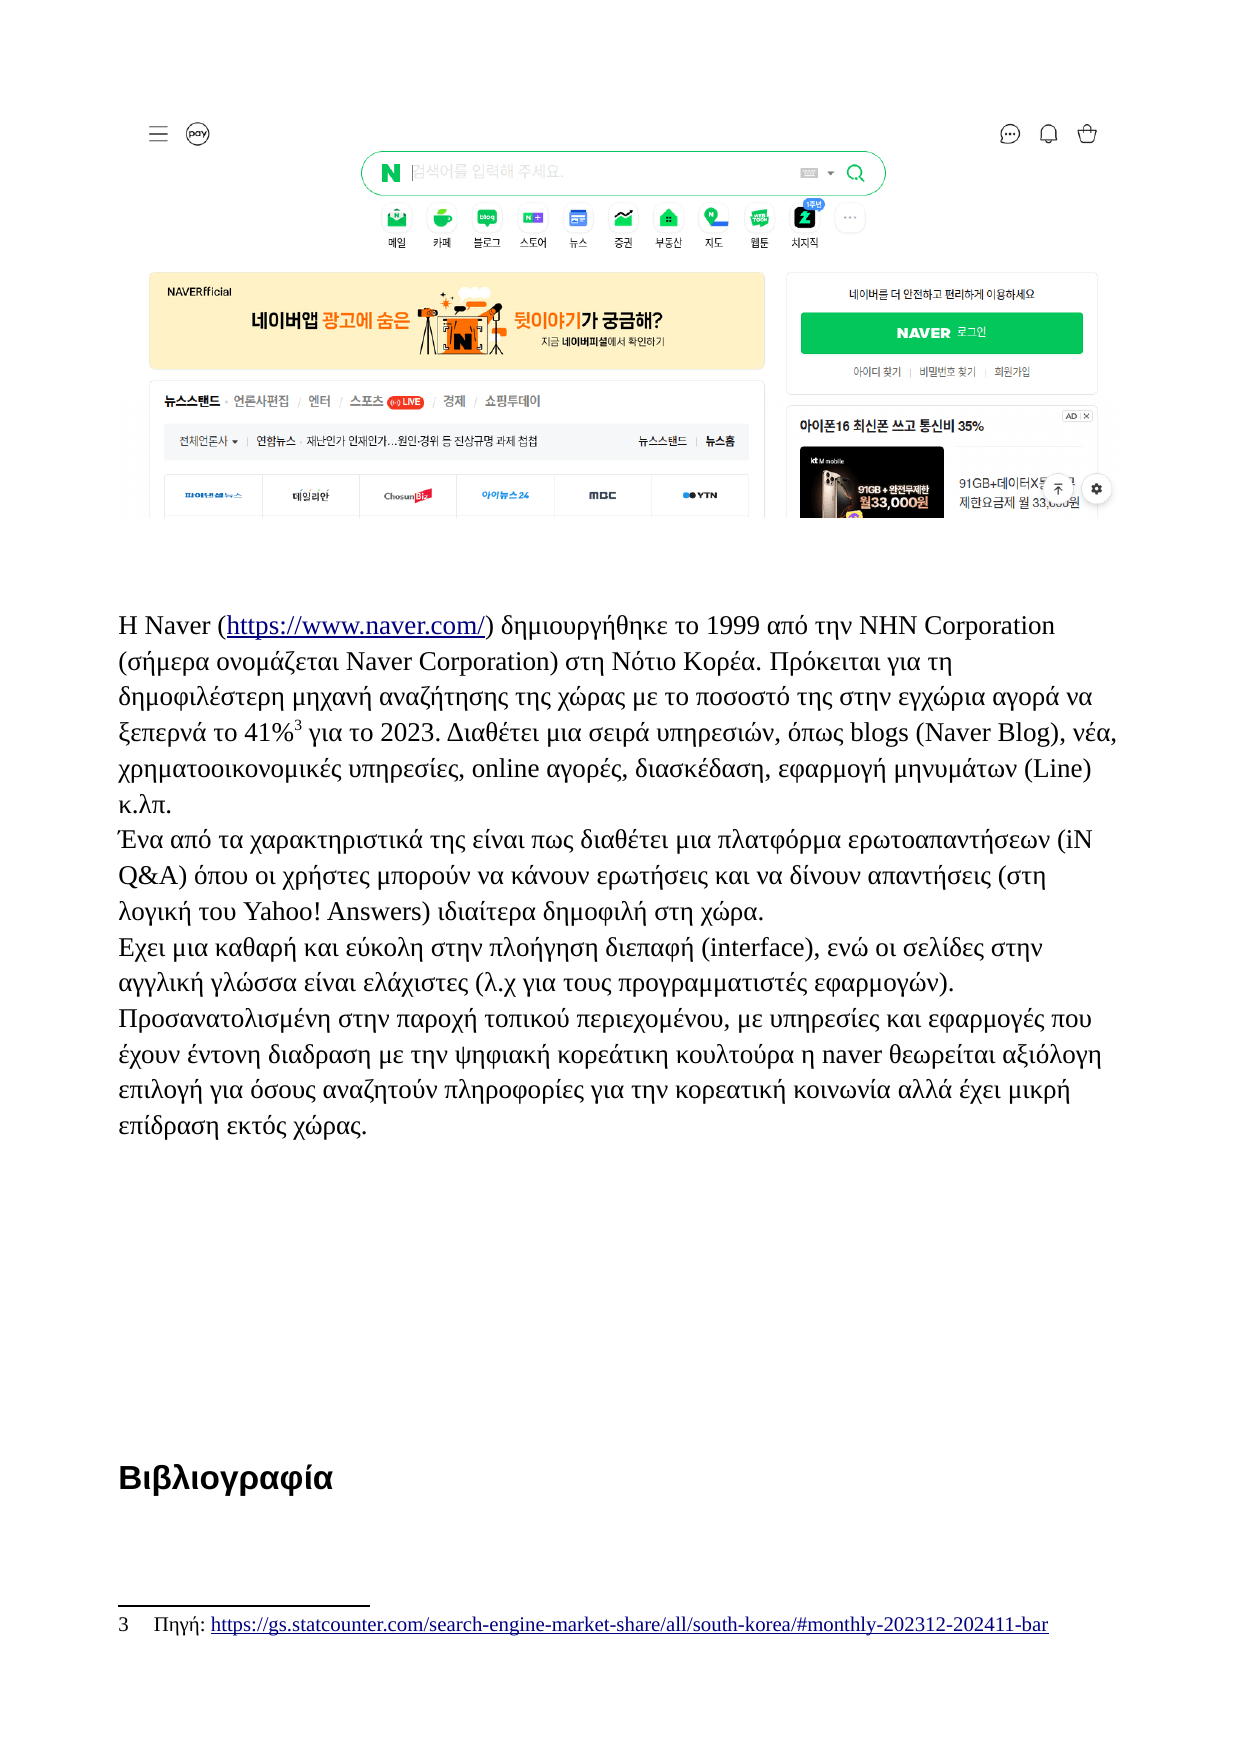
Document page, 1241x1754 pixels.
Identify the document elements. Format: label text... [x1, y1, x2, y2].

text Εχει μια καθαρή και εύκολη στην πλοήγηση διεπαφή (interface), ενώ οι σελίδες στην αγγλική γλώσσα είναι ελάχιστες (λ.χ για τους προγραμματιστές εφαρμογών). Προσανατολισμένη στην παροχή τοπικού περιεχομένου, με υπηρεσίες και εφαρμογές που έχουν έντονη διαδραση με την ψηφιακή κορεάτικη κουλτούρα η naver θεωρείται αξιόλογη επιλογή για όσους αναζητούν πληροφορίες για την κορεατική κοινωνία αλλά έχει μικρή επίδραση εκτός χώρας. [118, 931, 1122, 1140]
picture [118, 118, 1123, 518]
text Πηγή: https://gs.statcounter.com/search-engine-market-share/all/south-korea/#monthly-202312-202411-bar [118, 1612, 1122, 1636]
text Ένα από τα χαρακτηριστικά της είναι πως διαθέτει μια πλατφόρμα ερωτοαπαντήσεων (iN Q&A) όπου οι χρήστες μπορούν να κάνουν ερωτήσεις και να δίνουν απαντήσεις (στη λογική του Yahoo! Answers) ιδιαίτερα δημοφιλή στη χώρα. [118, 823, 1122, 926]
text H Naver (https://www.naver.com/) δημιουργήθηκε το 1999 από την NHN Corporation (σήμερα ονομάζεται Naver Corporation) στη Νότιο Κορέα. Πρόκειται για τη δημοφιλέστερη μηχανή αναζήτησης της χώρας με το ποσοστό της στην εγχώρια αγορά να ξεπερνά το 41% για το 2023. Διαθέτει μια σειρά υπηρεσιών, όπως blogs (Naver Blog), νέα, χρηματοοικονομικές υπηρεσίες, online αγορές, διασκέδαση, εφαρμογή μηνυμάτων (Line) κ.λπ. [118, 609, 1122, 819]
subtitle Βιβλιογραφία [118, 1458, 1122, 1496]
